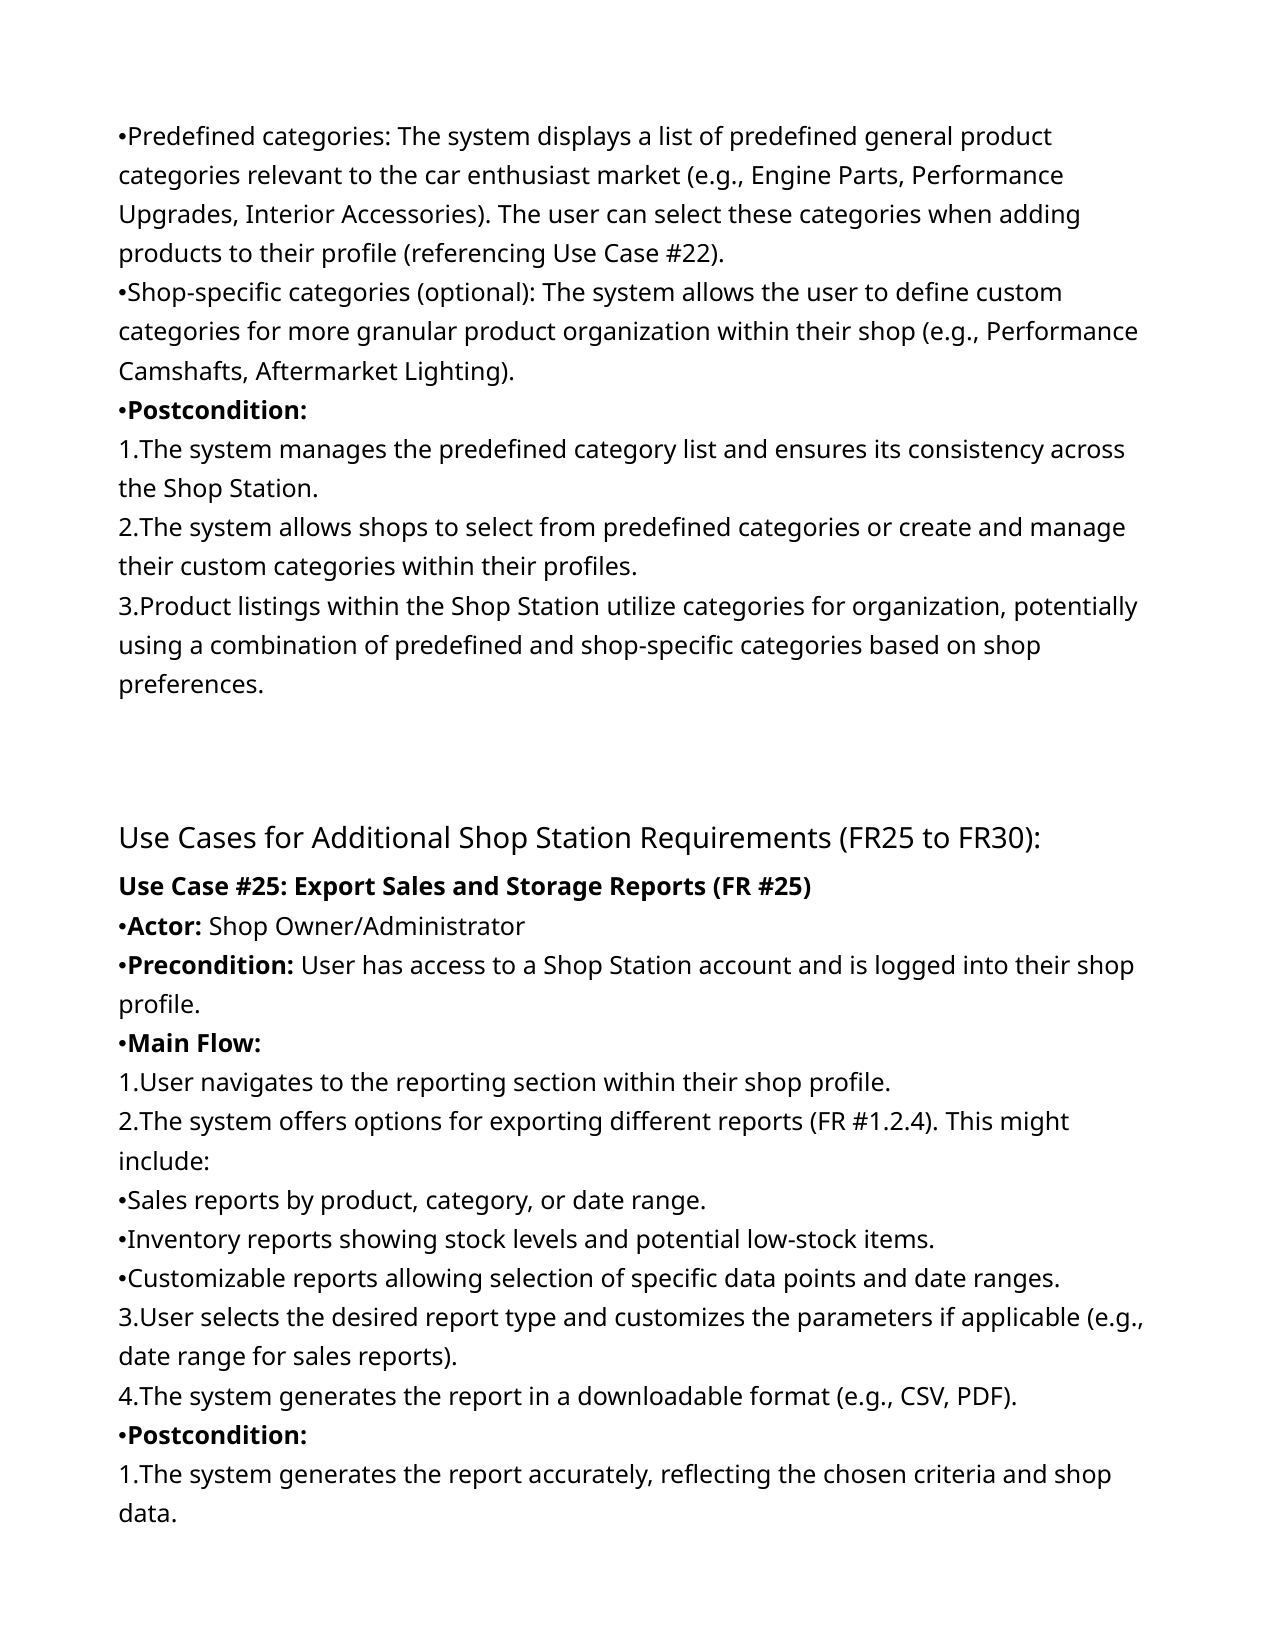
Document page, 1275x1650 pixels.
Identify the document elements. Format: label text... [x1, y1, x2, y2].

list Sales reports by product, category, or date range. [118, 1182, 1157, 1216]
list The system generates the report in a downloadable format (e.g., CSV, PDF). [118, 1378, 1157, 1412]
list The system generates the report accurately, reflecting the chosen criteria and shop data. [118, 1457, 1157, 1530]
list The system offers options for exporting different reports (FR #1.2.4). This might include: [118, 1104, 1157, 1177]
list Precondition: User has access to a Shop Station account and is logged into their shop profile. [118, 947, 1157, 1021]
list Postcondition: [118, 1417, 1157, 1451]
list Customizable reports allowing selection of specific data points and date ranges. [118, 1261, 1157, 1295]
list The system manages the predefined category list and ensures its consistency across the Shop Station. [118, 431, 1157, 505]
list User navigates to the reporting section within their shop profile. [118, 1065, 1157, 1099]
list Actor: Shop Owner/Administrator [118, 908, 1157, 942]
list The system allows shops to select from predefined categories or create and manage their custom categories within their profiles. [118, 510, 1157, 583]
list Main Flow: [118, 1026, 1157, 1060]
list Product listings within the Shop Station utilize categories for organization, potentially using a combination of predefined and shop-specific categories based on shop preferences. [118, 588, 1157, 701]
list User selects the desired report type and customizes the parameters if applicable (e.g., date range for sales reports). [118, 1300, 1157, 1373]
text Use Case #25: Export Sales and Storage Reports (FR #25) [118, 869, 1157, 903]
list Shop-specific categories (optional): The system allows the user to define custom categories for more granular product organization within their shop (e.g., Performance Camshafts, Aftermarket Lighting). [118, 275, 1157, 387]
subtitle Use Cases for Additional Shop Station Requirements (FR25 to FR30): [118, 817, 1157, 857]
list Predefined categories: The system displays a list of predefined general product categories relevant to the car enthusiast market (e.g., Engine Parts, Performance Upgrades, Interior Accessories). The user can select these categories when adding products to their profile (referencing Use Case #22). [118, 118, 1157, 270]
list Inventory reports showing stock levels and potential low-stock items. [118, 1222, 1157, 1256]
list Postcondition: [118, 392, 1157, 426]
